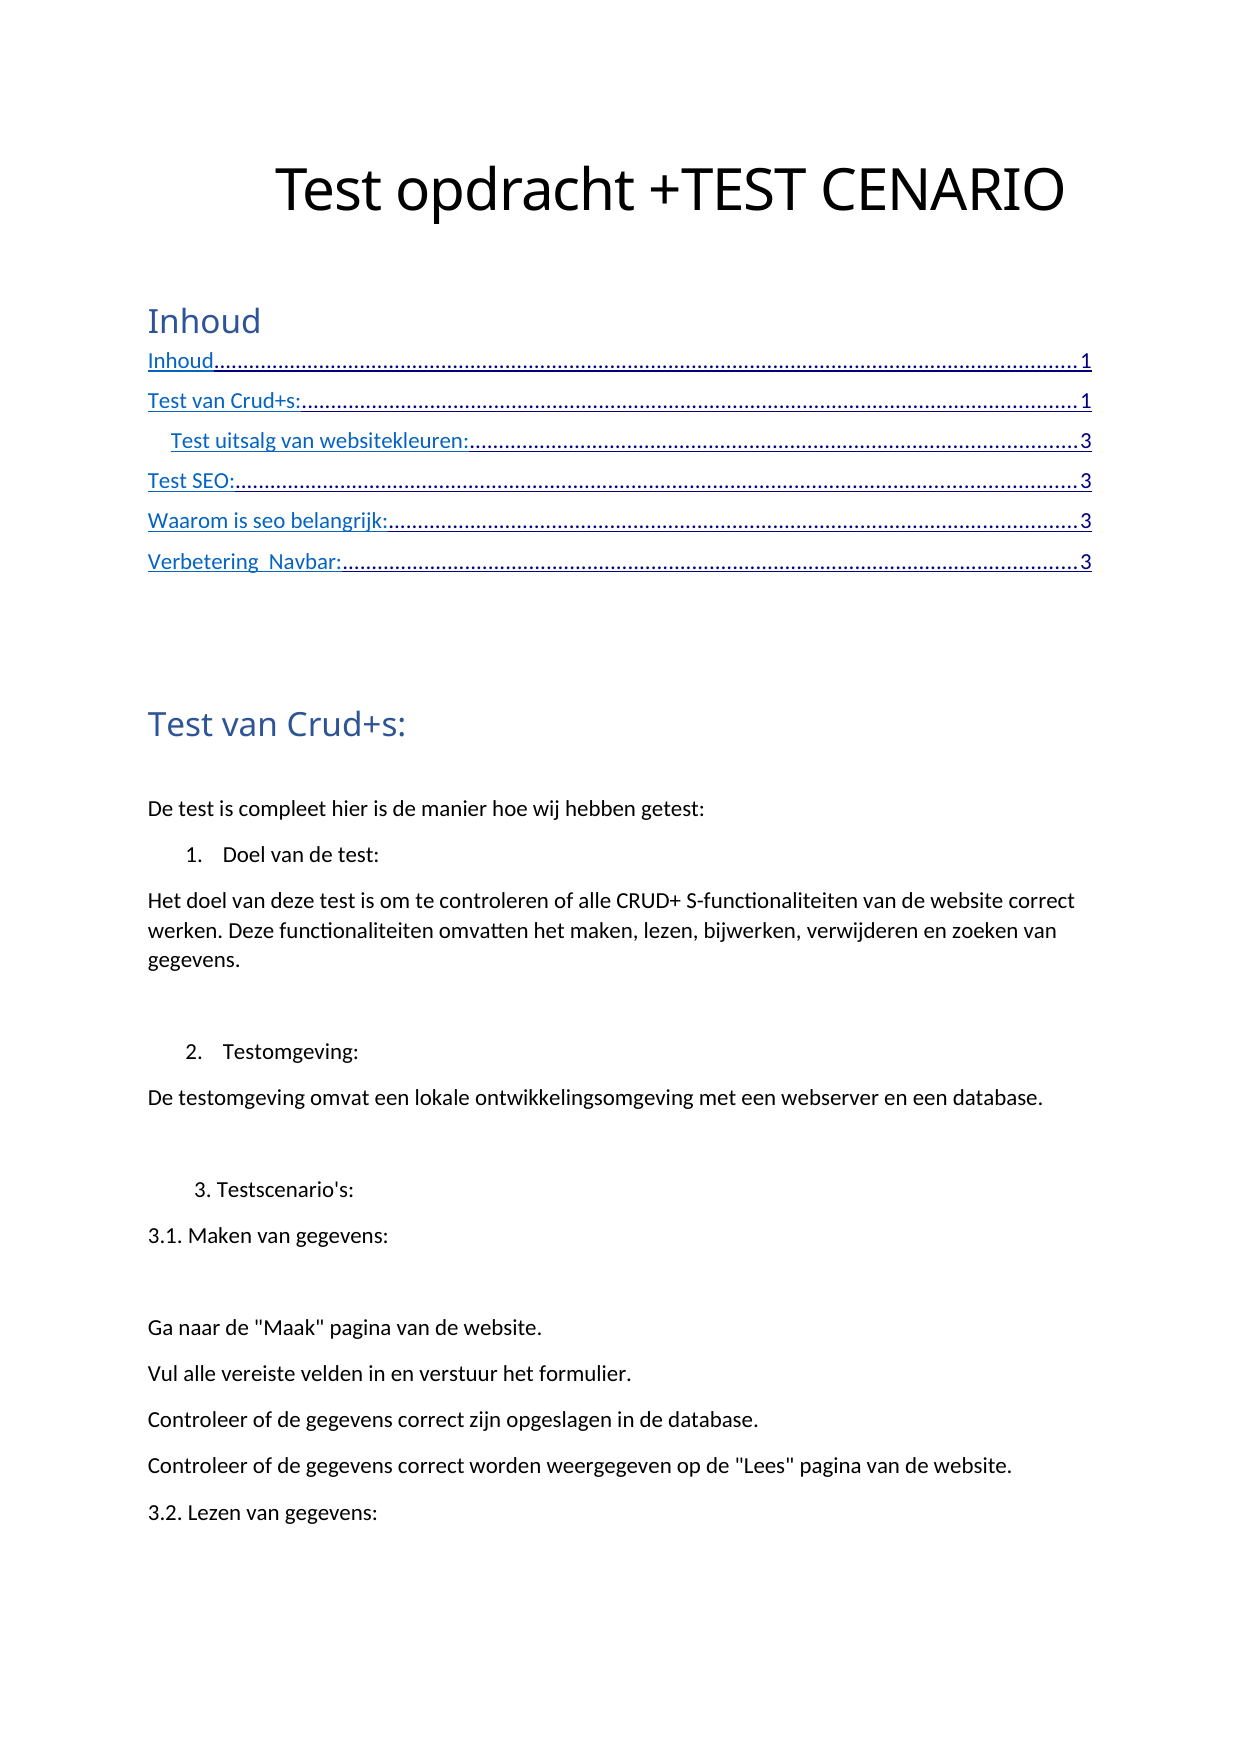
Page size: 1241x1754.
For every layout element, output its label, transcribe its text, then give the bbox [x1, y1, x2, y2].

list Doel van de test: [185, 840, 1093, 868]
text Ga naar de "Maak" pagina van de website. [148, 1313, 1093, 1342]
subtitle Inhoud [148, 298, 1093, 343]
text De testomgeving omvat een lokale ontwikkelingsomgeving met een webserver en een database. [148, 1083, 1093, 1111]
text Test van Crud+s: 1 [148, 386, 1093, 414]
text 3. Testscenario's: [148, 1175, 1093, 1203]
list Testomgeving: [185, 1037, 1093, 1065]
text Controleer of de gegevens correct zijn opgeslagen in de database. [148, 1406, 1093, 1434]
text Verbetering Navbar: 3 [148, 547, 1093, 575]
text De test is compleet hier is de manier hoe wij hebben getest: [148, 794, 1093, 822]
text Waarom is seo belangrijk: 3 [148, 507, 1093, 535]
text Het doel van deze test is om te controleren of alle CRUD+ S-functionaliteiten van de website correct werken. Deze functionaliteiten omvatten het maken, lezen, bijwerken, verwijderen en zoeken van gegevens. [148, 886, 1093, 973]
subtitle Test van Crud+s: [148, 701, 1093, 746]
text Inhoud 1 [148, 346, 1093, 374]
text Vul alle vereiste velden in en verstuur het formulier. [148, 1359, 1093, 1388]
text Controleer of de gegevens correct worden weergegeven op de "Lees" pagina van de website. [148, 1452, 1093, 1480]
text Test uitsalg van websitekleuren: 3 [171, 426, 1093, 454]
text Test SEO: 3 [148, 467, 1093, 494]
text Test opdracht +TEST CENARIO [148, 148, 1093, 227]
text 3.2. Lezen van gegevens: [148, 1498, 1093, 1526]
text 3.1. Maken van gegevens: [148, 1221, 1093, 1249]
